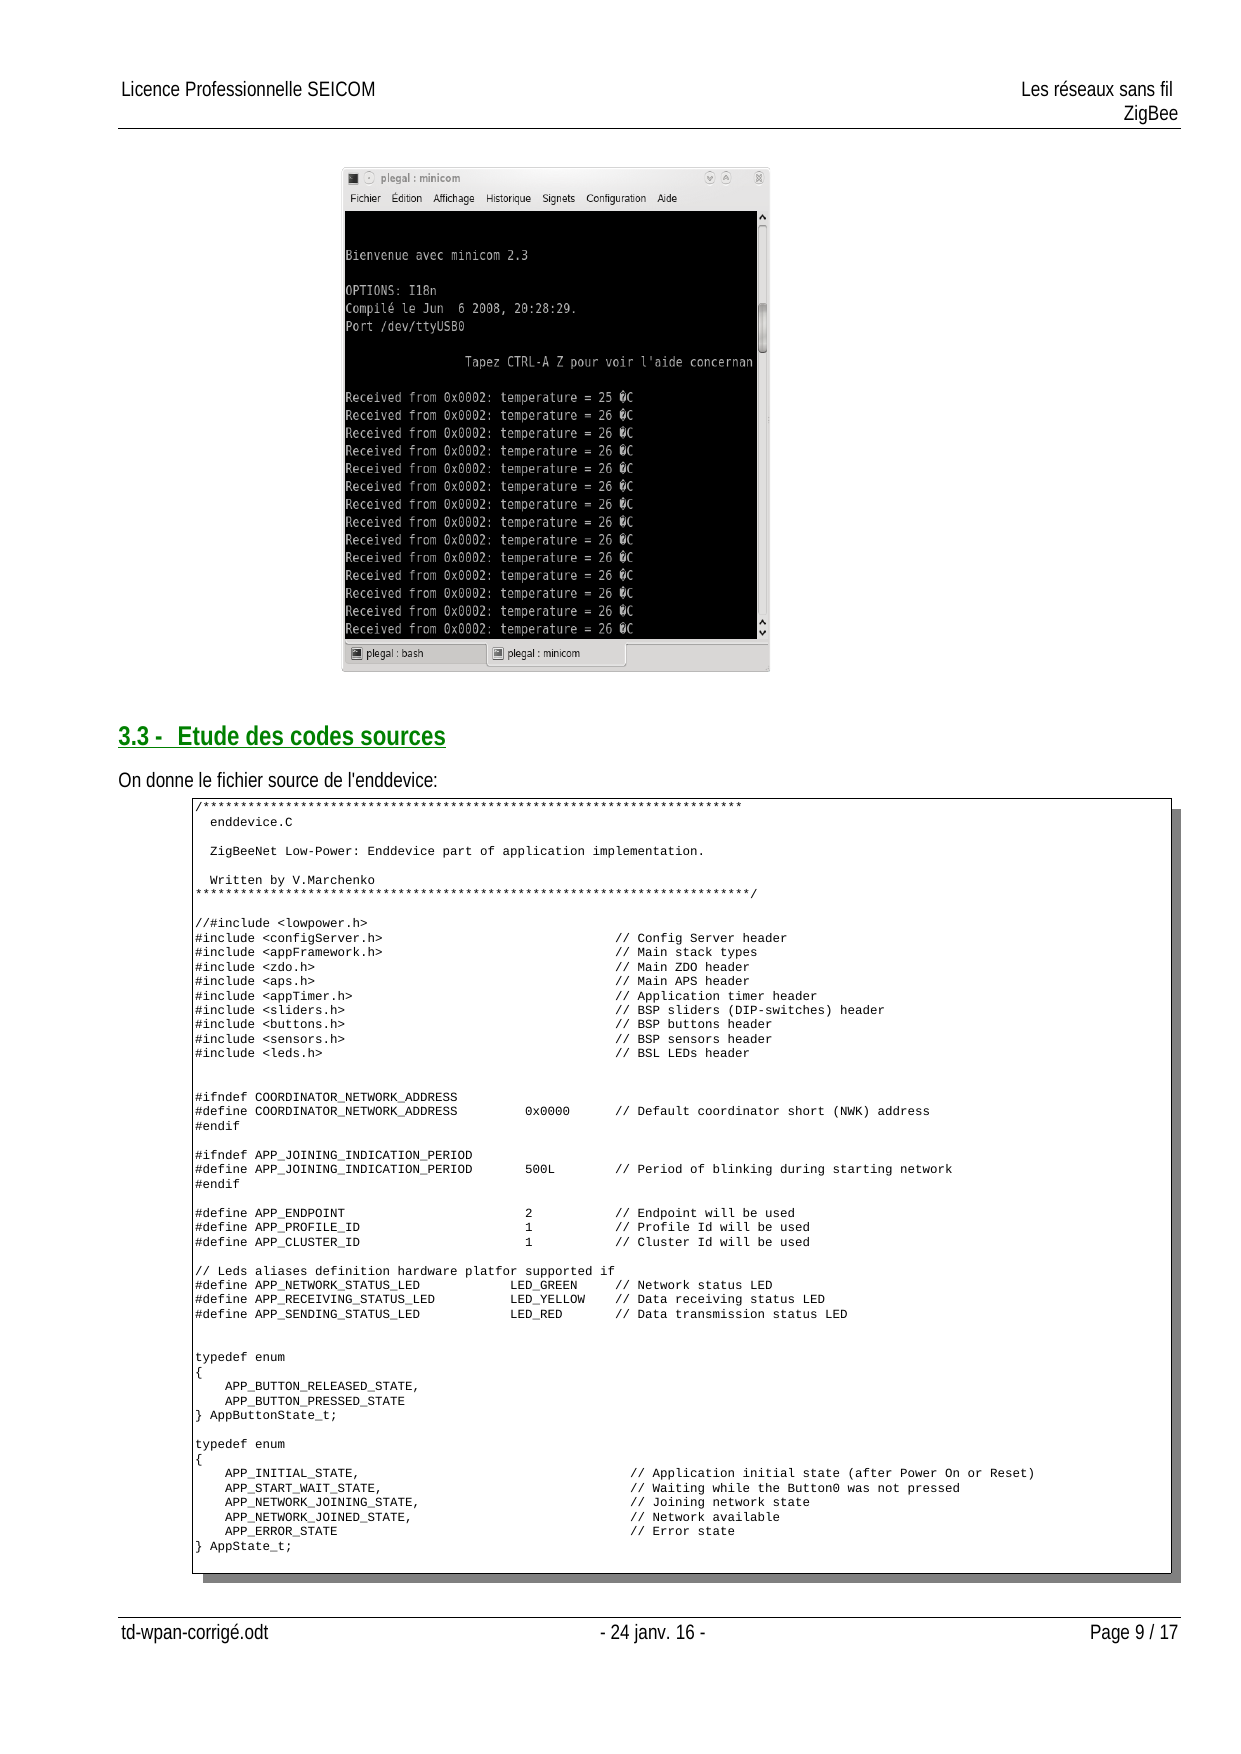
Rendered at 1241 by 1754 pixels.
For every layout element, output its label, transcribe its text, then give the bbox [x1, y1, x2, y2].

text #define APP_SENDING_STATUS_LED LED_RED // Data transmission status LED [193, 1305, 1171, 1322]
text #include <appFramework.h> // Main stack types [193, 943, 1171, 957]
text #include <sliders.h> // BSP sliders (DIP-switches) header [193, 1001, 1171, 1015]
text #define APP_JOINING_INDICATION_PERIOD 500L // Period of blinking during starting network [193, 1160, 1171, 1174]
text APP_BUTTON_RELEASED_STATE, [193, 1377, 1171, 1392]
text #endif [193, 1117, 1171, 1134]
text typedef enum [193, 1348, 1171, 1363]
text } AppState_t; [193, 1537, 1171, 1554]
text #define APP_CLUSTER_ID 1 // Cluster Id will be used [193, 1232, 1171, 1250]
text /************************************************************************ [193, 799, 1171, 813]
text APP_ERROR_STATE // Error state [193, 1522, 1171, 1537]
text APP_INITIAL_STATE, // Application initial state (after Power On or Reset) [193, 1464, 1171, 1479]
text } AppButtonState_t; [193, 1406, 1171, 1424]
text Written by V.Marchenko [193, 871, 1171, 885]
text #include <buttons.h> // BSP buttons header [193, 1015, 1171, 1030]
text On donne le fichier source de l'enddevice: [118, 768, 1181, 792]
text #define COORDINATOR_NETWORK_ADDRESS 0x0000 // Default coordinator short (NWK) address [193, 1102, 1171, 1117]
text #define APP_RECEIVING_STATUS_LED LED_YELLOW // Data receiving status LED [193, 1290, 1171, 1305]
subtitle Etude des codes sources [118, 719, 1181, 751]
text //#include <lowpower.h> [193, 914, 1171, 928]
text APP_NETWORK_JOINING_STATE, // Joining network state [193, 1493, 1171, 1508]
text #define APP_PROFILE_ID 1 // Profile Id will be used [193, 1218, 1171, 1232]
picture [341, 167, 771, 672]
text { [193, 1450, 1171, 1464]
text APP_BUTTON_PRESSED_STATE [193, 1392, 1171, 1406]
text enddevice.C [193, 813, 1171, 830]
text #include <aps.h> // Main APS header [193, 972, 1171, 986]
text #include <zdo.h> // Main ZDO header [193, 957, 1171, 972]
text ZigBeeNet Low-Power: Enddevice part of application implementation. [193, 842, 1171, 859]
text #include <appTimer.h> // Application timer header [193, 986, 1171, 1001]
text #include <sensors.h> // BSP sensors header [193, 1030, 1171, 1044]
text typedef enum [193, 1435, 1171, 1450]
text // Leds aliases definition hardware platfor supported if [193, 1261, 1171, 1276]
text #define APP_ENDPOINT 2 // Endpoint will be used [193, 1203, 1171, 1218]
text #endif [193, 1174, 1171, 1192]
text **************************************************************************/ [193, 885, 1171, 902]
text #ifndef APP_JOINING_INDICATION_PERIOD [193, 1146, 1171, 1160]
text APP_NETWORK_JOINED_STATE, // Network available [193, 1508, 1171, 1522]
text #include <configServer.h> // Config Server header [193, 928, 1171, 943]
text #define APP_NETWORK_STATUS_LED LED_GREEN // Network status LED [193, 1276, 1171, 1290]
text #ifndef COORDINATOR_NETWORK_ADDRESS [193, 1088, 1171, 1102]
text #include <leds.h> // BSL LEDs header [193, 1044, 1171, 1062]
text APP_START_WAIT_STATE, // Waiting while the Button0 was not pressed [193, 1479, 1171, 1493]
text { [193, 1363, 1171, 1377]
